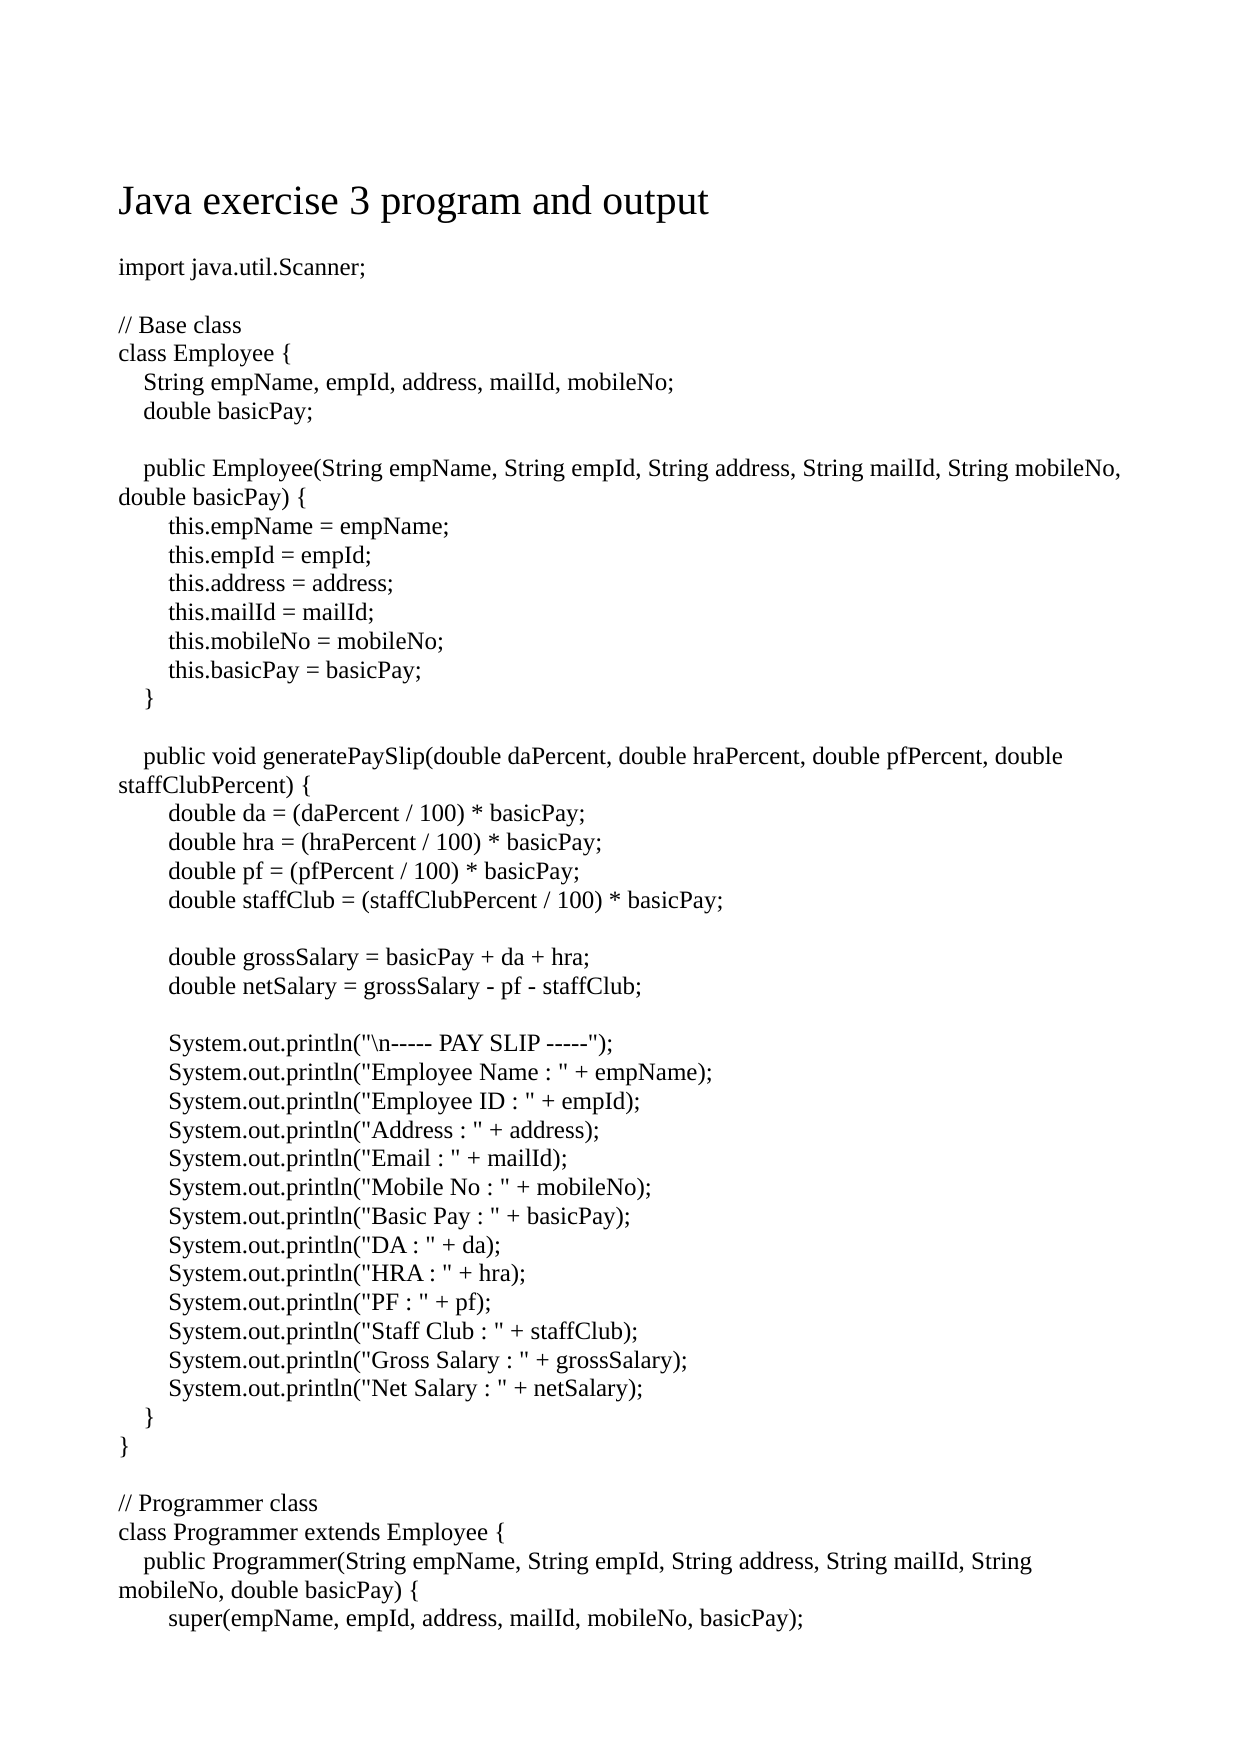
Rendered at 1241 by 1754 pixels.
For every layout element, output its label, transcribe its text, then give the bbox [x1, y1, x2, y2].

text this.address = address; [118, 568, 1122, 597]
text System.out.println("Net Salary : " + netSalary); [118, 1373, 1122, 1402]
text double staffClub = (staffClubPercent / 100) * basicPay; [118, 885, 1122, 913]
text System.out.println("Mobile No : " + mobileNo); [118, 1172, 1122, 1201]
text double pf = (pfPercent / 100) * basicPay; [118, 856, 1122, 885]
text System.out.println("\n----- PAY SLIP -----"); [118, 1028, 1122, 1057]
text Java exercise 3 program and output [118, 176, 1122, 223]
text this.basicPay = basicPay; [118, 655, 1122, 683]
text double netSalary = grossSalary - pf - staffClub; [118, 971, 1122, 1000]
text System.out.println("Staff Club : " + staffClub); [118, 1316, 1122, 1345]
text class Employee { [118, 338, 1122, 367]
text double grossSalary = basicPay + da + hra; [118, 942, 1122, 971]
text System.out.println("Employee Name : " + empName); [118, 1057, 1122, 1086]
text } [118, 683, 1122, 712]
text this.empName = empName; [118, 511, 1122, 540]
text System.out.println("Basic Pay : " + basicPay); [118, 1201, 1122, 1230]
text System.out.println("Email : " + mailId); [118, 1143, 1122, 1172]
text double hra = (hraPercent / 100) * basicPay; [118, 827, 1122, 856]
text this.mobileNo = mobileNo; [118, 626, 1122, 655]
text import java.util.Scanner; [118, 252, 1122, 281]
text String empName, empId, address, mailId, mobileNo; [118, 367, 1122, 396]
text System.out.println("Address : " + address); [118, 1115, 1122, 1143]
text System.out.println("Employee ID : " + empId); [118, 1086, 1122, 1115]
text public void generatePaySlip(double daPercent, double hraPercent, double pfPercent, double staffClubPercent) { [118, 741, 1122, 798]
text double basicPay; [118, 396, 1122, 425]
text class Programmer extends Employee { [118, 1517, 1122, 1546]
text } [118, 1431, 1122, 1460]
text System.out.println("Gross Salary : " + grossSalary); [118, 1345, 1122, 1373]
text super(empName, empId, address, mailId, mobileNo, basicPay); [118, 1603, 1122, 1632]
text double da = (daPercent / 100) * basicPay; [118, 798, 1122, 827]
text this.empId = empId; [118, 540, 1122, 568]
text this.mailId = mailId; [118, 597, 1122, 626]
text System.out.println("HRA : " + hra); [118, 1258, 1122, 1287]
text public Programmer(String empName, String empId, String address, String mailId, String mobileNo, double basicPay) { [118, 1546, 1122, 1603]
text public Employee(String empName, String empId, String address, String mailId, String mobileNo, double basicPay) { [118, 453, 1122, 511]
text // Programmer class [118, 1488, 1122, 1517]
text System.out.println("DA : " + da); [118, 1230, 1122, 1258]
text // Base class [118, 310, 1122, 338]
text System.out.println("PF : " + pf); [118, 1287, 1122, 1316]
text } [118, 1402, 1122, 1431]
